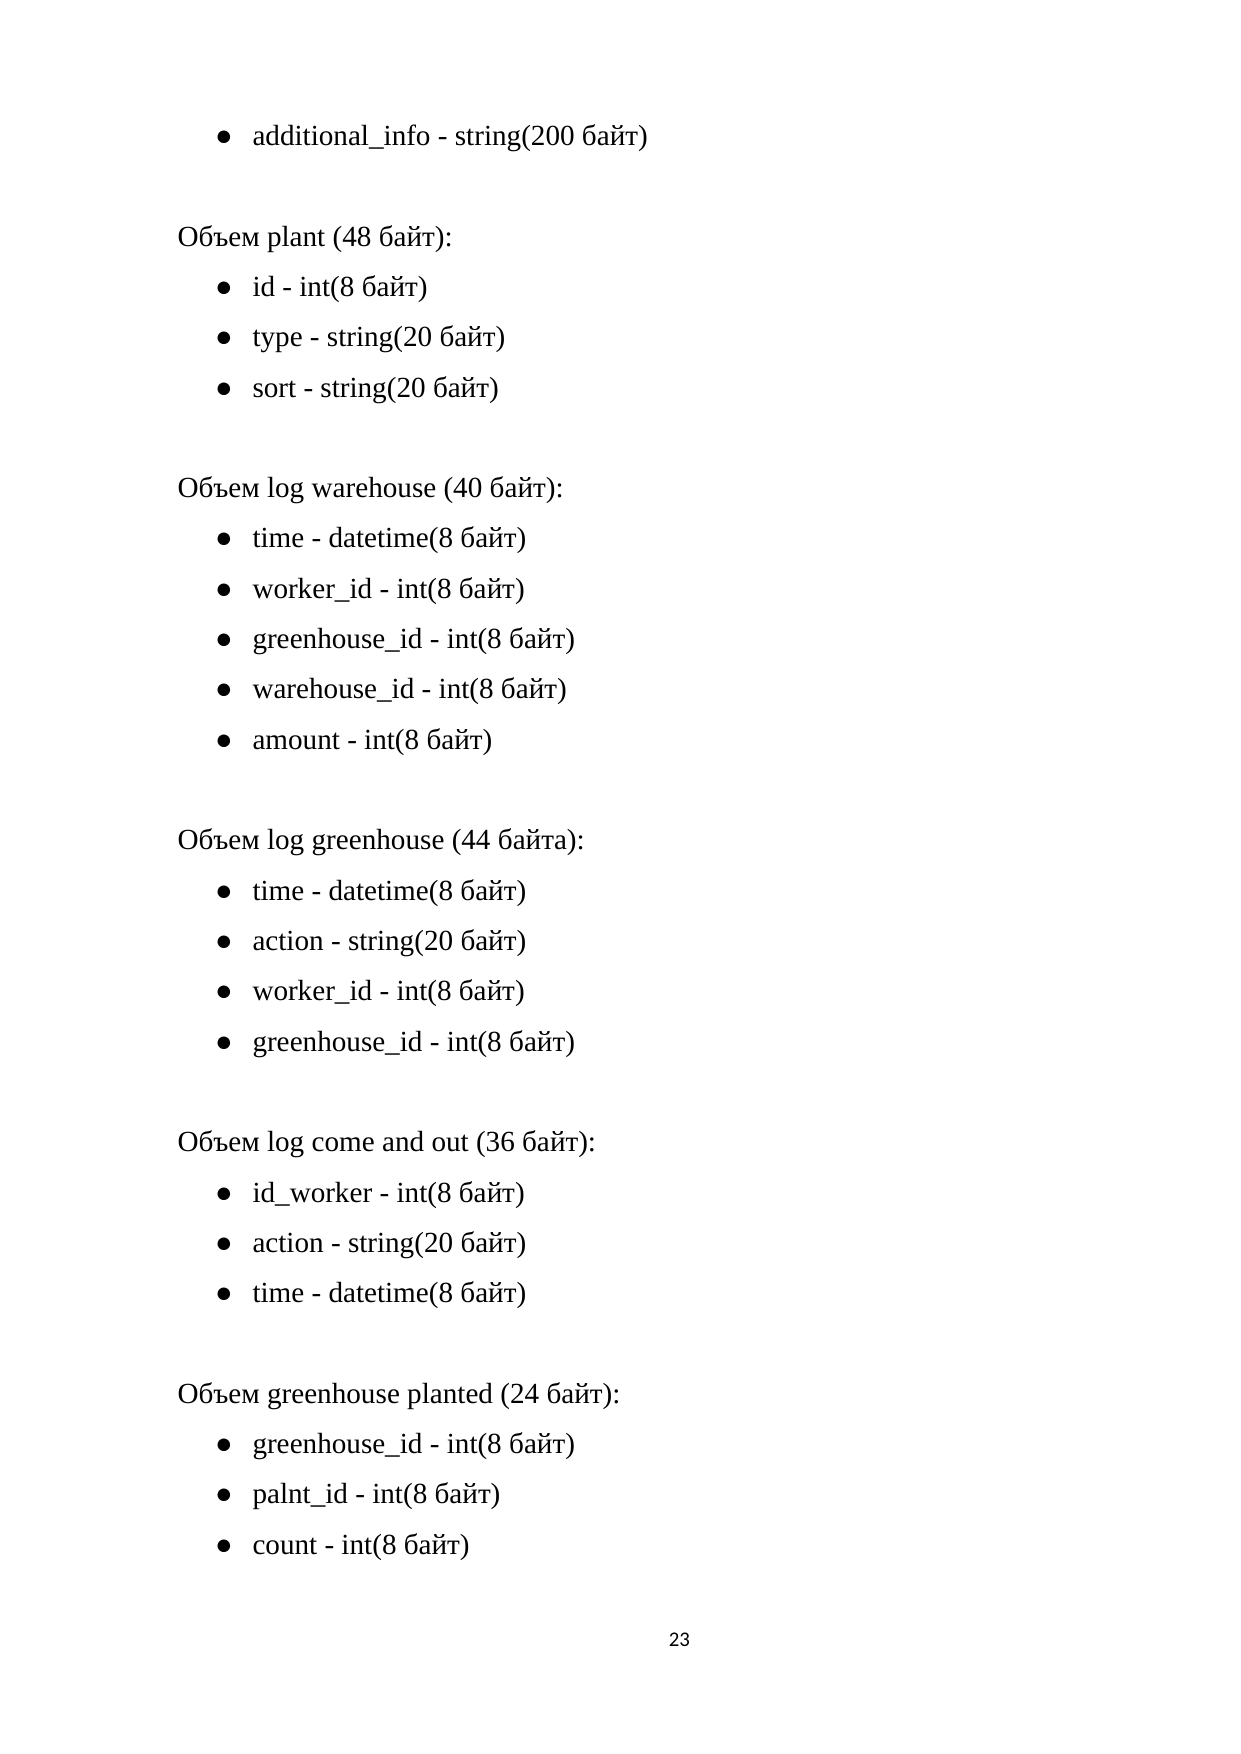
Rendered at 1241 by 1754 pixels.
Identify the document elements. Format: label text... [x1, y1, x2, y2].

list greenhouse_id - int(8 байт) [215, 621, 1181, 655]
list amount - int(8 байт) [215, 722, 1181, 755]
text Объем log warehouse (40 байт): [177, 470, 1181, 504]
list type - string(20 байт) [215, 319, 1181, 353]
text Объем log come and out (36 байт): [177, 1124, 1181, 1158]
list sort - string(20 байт) [215, 370, 1181, 403]
list palnt_id - int(8 байт) [215, 1477, 1181, 1510]
text Объем log greenhouse (44 байта): [177, 822, 1181, 856]
list worker_id - int(8 байт) [215, 973, 1181, 1007]
list time - datetime(8 байт) [215, 873, 1181, 906]
list warehouse_id - int(8 байт) [215, 672, 1181, 705]
list id_worker - int(8 байт) [215, 1175, 1181, 1208]
list id - int(8 байт) [215, 269, 1181, 303]
text Объем greenhouse planted (24 байт): [177, 1376, 1181, 1409]
list worker_id - int(8 байт) [215, 571, 1181, 604]
list action - string(20 байт) [215, 1225, 1181, 1258]
text Объем plant (48 байт): [177, 219, 1181, 252]
list count - int(8 байт) [215, 1527, 1181, 1560]
list time - datetime(8 байт) [215, 1275, 1181, 1309]
list additional_info - string(200 байт) [215, 118, 1181, 152]
list greenhouse_id - int(8 байт) [215, 1426, 1181, 1460]
list greenhouse_id - int(8 байт) [215, 1024, 1181, 1057]
list time - datetime(8 байт) [215, 521, 1181, 554]
list action - string(20 байт) [215, 923, 1181, 957]
